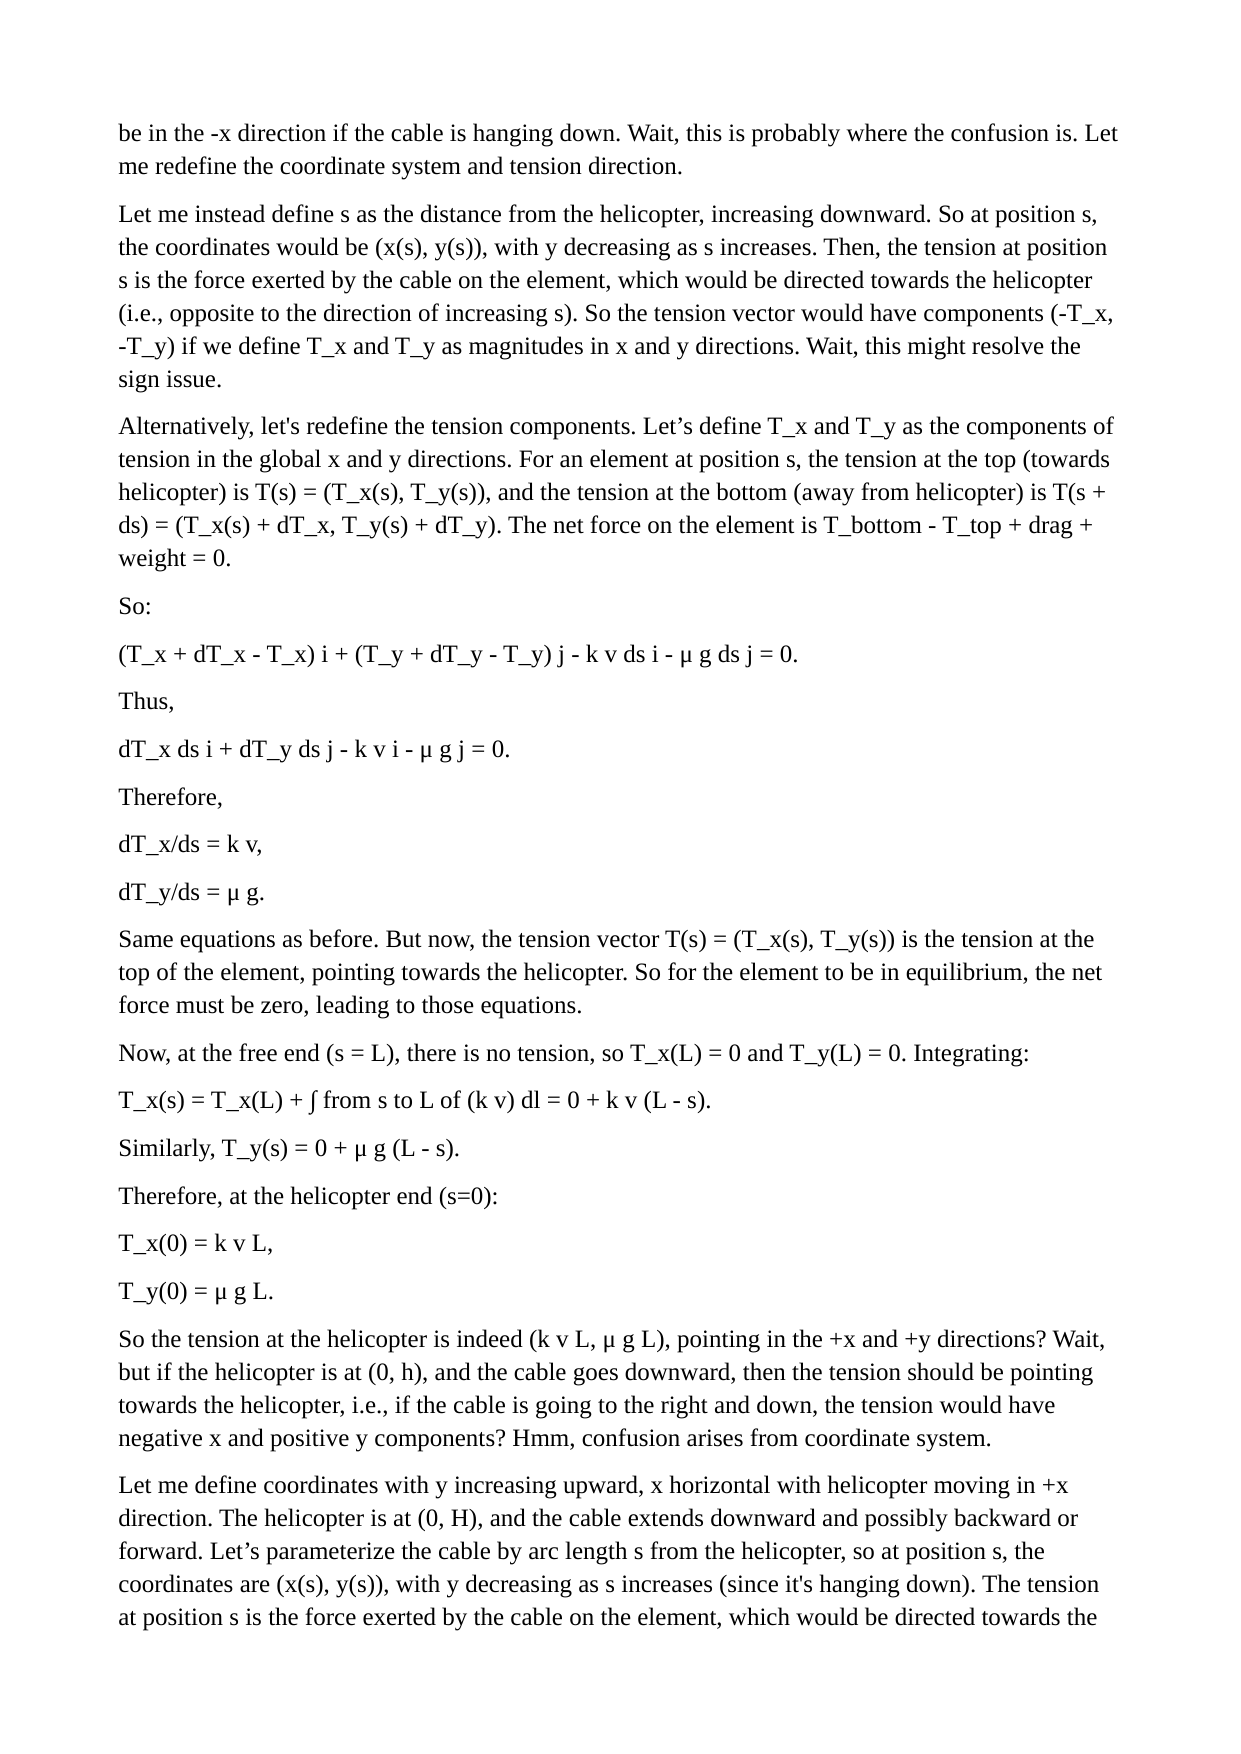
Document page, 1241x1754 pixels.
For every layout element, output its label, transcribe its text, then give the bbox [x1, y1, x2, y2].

text Therefore, [118, 782, 1122, 810]
text Similarly, T_y(s) = 0 + μ g (L - s). [118, 1133, 1122, 1162]
text Let me instead define s as the distance from the helicopter, increasing downward. So at position s, the coordinates would be (x(s), y(s)), with y decreasing as s increases. Then, the tension at position s is the force exerted by the cable on the element, which would be directed towards the helicopter (i.e., opposite to the direction of increasing s). So the tension vector would have components (-T_x, -T_y) if we define T_x and T_y as magnitudes in x and y directions. Wait, this might resolve the sign issue. [118, 199, 1122, 393]
text Same equations as before. But now, the tension vector T(s) = (T_x(s), T_y(s)) is the tension at the top of the element, pointing towards the helicopter. So for the element to be in equilibrium, the net force must be zero, leading to those equations. [118, 924, 1122, 1019]
text Thus, [118, 686, 1122, 715]
text dT_x ds i + dT_y ds j - k v i - μ g j = 0. [118, 734, 1122, 763]
text dT_x/ds = k v, [118, 829, 1122, 858]
text Alternatively, let's redefine the tension components. Let’s define T_x and T_y as the components of tension in the global x and y directions. For an element at position s, the tension at the top (towards helicopter) is T(s) = (T_x(s), T_y(s)), and the tension at the bottom (away from helicopter) is T(s + ds) = (T_x(s) + dT_x, T_y(s) + dT_y). The net force on the element is T_bottom - T_top + drag + weight = 0. [118, 411, 1122, 572]
text dT_y/ds = μ g. [118, 877, 1122, 906]
text T_x(s) = T_x(L) + ∫ from s to L of (k v) dl = 0 + k v (L - s). [118, 1086, 1122, 1114]
text T_x(0) = k v L, [118, 1228, 1122, 1257]
text So the tension at the helicopter is indeed (k v L, μ g L), pointing in the +x and +y directions? Wait, but if the helicopter is at (0, h), and the cable goes downward, then the tension should be pointing towards the helicopter, i.e., if the cable is going to the right and down, the tension would have negative x and positive y components? Hmm, confusion arises from coordinate system. [118, 1324, 1122, 1451]
text be in the -x direction if the cable is hanging down. Wait, this is probably where the confusion is. Let me redefine the coordinate system and tension direction. [118, 118, 1122, 180]
text So: [118, 591, 1122, 620]
text Now, at the free end (s = L), there is no tension, so T_x(L) = 0 and T_y(L) = 0. Integrating: [118, 1038, 1122, 1067]
text T_y(0) = μ g L. [118, 1276, 1122, 1305]
text (T_x + dT_x - T_x) i + (T_y + dT_y - T_y) j - k v ds i - μ g ds j = 0. [118, 639, 1122, 667]
text Let me define coordinates with y increasing upward, x horizontal with helicopter moving in +x direction. The helicopter is at (0, H), and the cable extends downward and possibly backward or forward. Let’s parameterize the cable by arc length s from the helicopter, so at position s, the coordinates are (x(s), y(s)), with y decreasing as s increases (since it's hanging down). The tension at position s is the force exerted by the cable on the element, which would be directed towards the [118, 1470, 1122, 1631]
text Therefore, at the helicopter end (s=0): [118, 1181, 1122, 1209]
